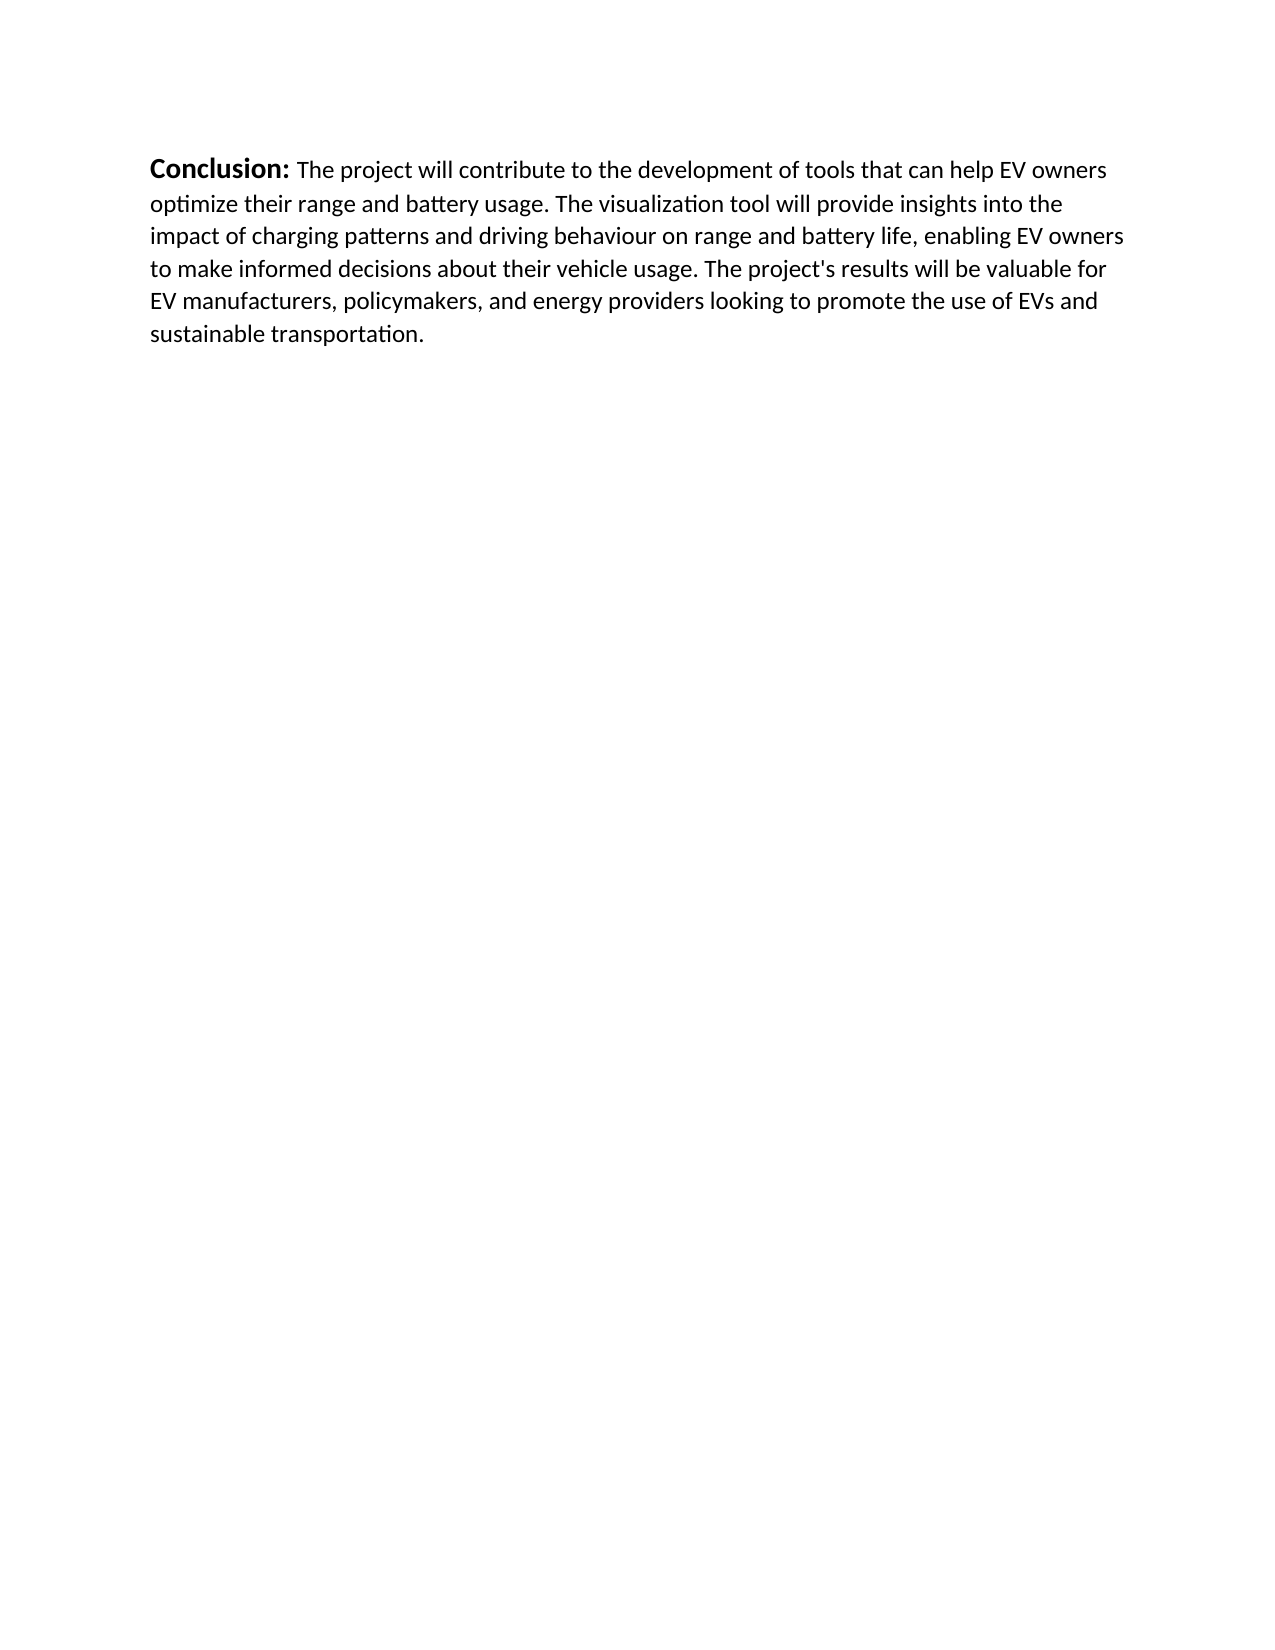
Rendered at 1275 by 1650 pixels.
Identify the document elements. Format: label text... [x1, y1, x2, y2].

text Conclusion: The project will contribute to the development of tools that can help EV owners optimize their range and battery usage. The visualization tool will provide insights into the impact of charging patterns and driving behaviour on range and battery life, enabling EV owners to make informed decisions about their vehicle usage. The project's results will be valuable for EV manufacturers, policymakers, and energy providers looking to promote the use of EVs and sustainable transportation. [150, 150, 1125, 349]
